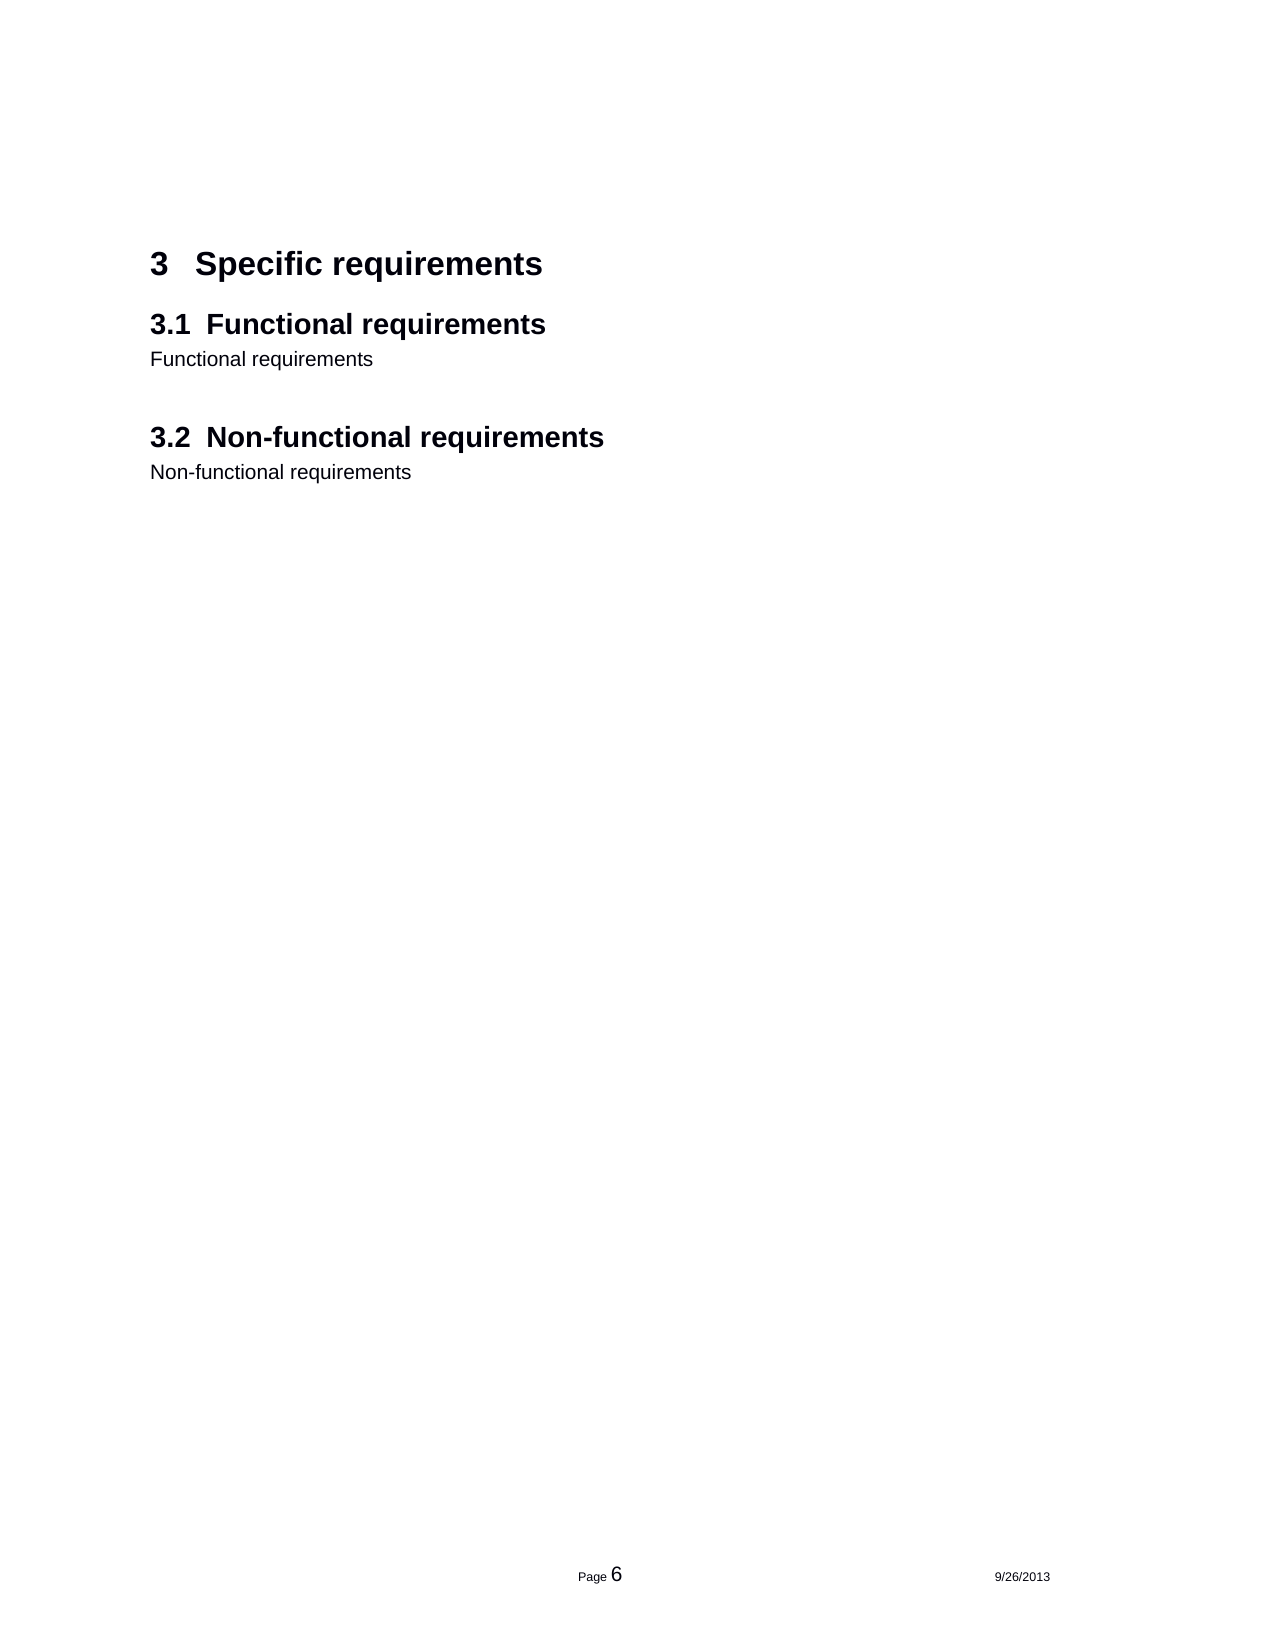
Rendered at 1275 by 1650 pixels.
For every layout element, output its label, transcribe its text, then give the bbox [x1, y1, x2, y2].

subtitle Specific requirements [150, 244, 1134, 282]
subtitle Non-functional requirements [150, 420, 1134, 453]
text Non-functional requirements [150, 460, 1134, 484]
text Functional requirements [150, 347, 1134, 371]
subtitle Functional requirements [150, 307, 1134, 341]
